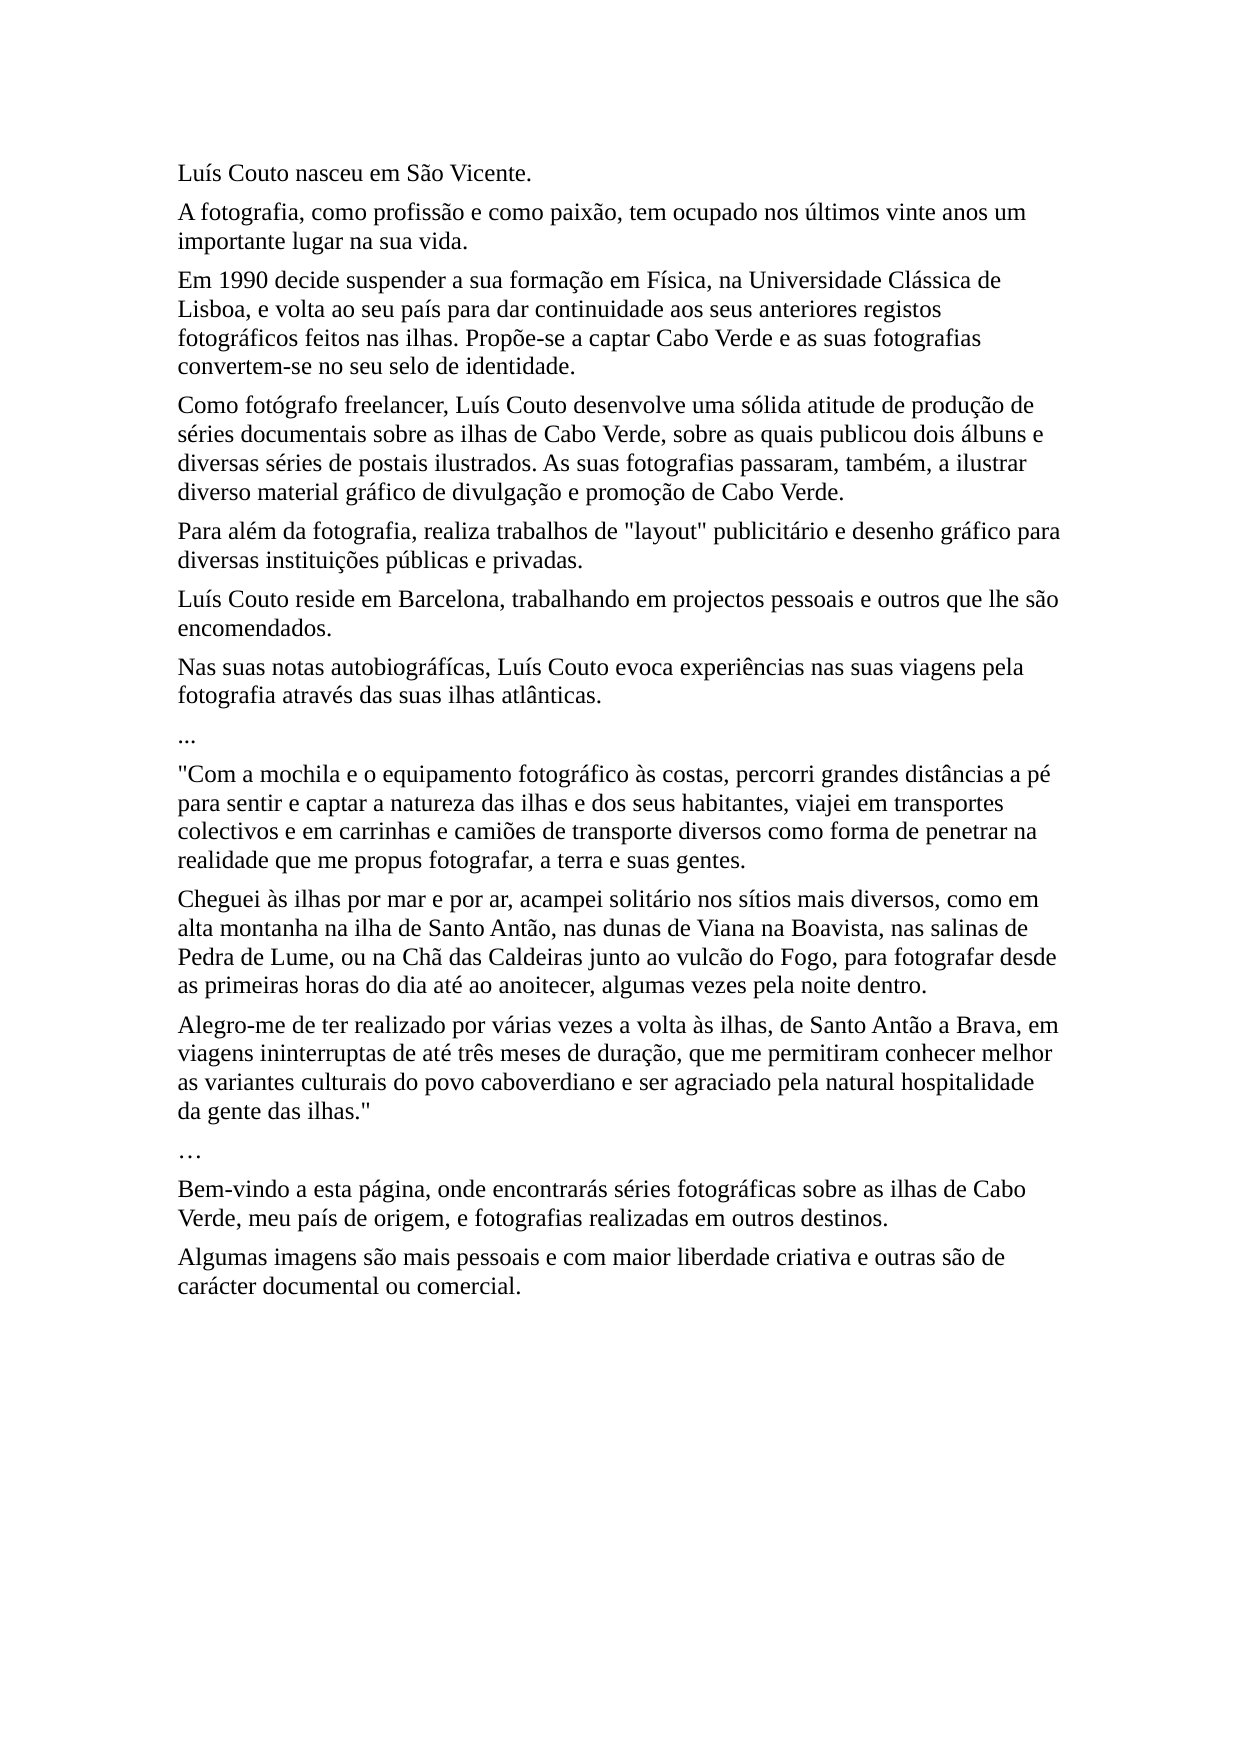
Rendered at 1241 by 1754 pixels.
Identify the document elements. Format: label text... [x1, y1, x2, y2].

text Luís Couto nasceu em São Vicente. [177, 158, 1063, 187]
text Alegro-me de ter realizado por várias vezes a volta às ilhas, de Santo Antão a Brava, em viagens ininterruptas de até três meses de duração, que me permitiram conhecer melhor as variantes culturais do povo caboverdiano e ser agraciado pela natural hospitalidade da gente das ilhas." [177, 1010, 1063, 1125]
text Luís Couto reside em Barcelona, trabalhando em projectos pessoais e outros que lhe são encomendados. [177, 584, 1063, 641]
text Algumas imagens são mais pessoais e com maior liberdade criativa e outras são de carácter documental ou comercial. [177, 1242, 1063, 1300]
text Nas suas notas autobiográfícas, Luís Couto evoca experiências nas suas viagens pela fotografia através das suas ilhas atlânticas. [177, 652, 1063, 709]
text Para além da fotografia, realiza trabalhos de "layout" publicitário e desenho gráfico para diversas instituições públicas e privadas. [177, 516, 1063, 573]
text ... [177, 720, 1063, 748]
text Em 1990 decide suspender a sua formação em Física, na Universidade Clássica de Lisboa, e volta ao seu país para dar continuidade aos seus anteriores registos fotográficos feitos nas ilhas. Propõe-se a captar Cabo Verde e as suas fotografias convertem-se no seu selo de identidade. [177, 265, 1063, 380]
text A fotografia, como profissão e como paixão, tem ocupado nos últimos vinte anos um importante lugar na sua vida. [177, 197, 1063, 255]
text Bem-vindo a esta página, onde encontrarás séries fotográficas sobre as ilhas de Cabo Verde, meu país de origem, e fotografias realizadas em outros destinos. [177, 1174, 1063, 1232]
text Cheguei às ilhas por mar e por ar, acampei solitário nos sítios mais diversos, como em alta montanha na ilha de Santo Antão, nas dunas de Viana na Boavista, nas salinas de Pedra de Lume, ou na Chã das Caldeiras junto ao vulcão do Fogo, para fotografar desde as primeiras horas do dia até ao anoitecer, algumas vezes pela noite dentro. [177, 884, 1063, 999]
text Como fotógrafo freelancer, Luís Couto desenvolve uma sólida atitude de produção de séries documentais sobre as ilhas de Cabo Verde, sobre as quais publicou dois álbuns e diversas séries de postais ilustrados. As suas fotografias passaram, também, a ilustrar diverso material gráfico de divulgação e promoção de Cabo Verde. [177, 391, 1063, 506]
text "Com a mochila e o equipamento fotográfico às costas, percorri grandes distâncias a pé para sentir e captar a natureza das ilhas e dos seus habitantes, viajei em transportes colectivos e em carrinhas e camiões de transporte diversos como forma de penetrar na realidade que me propus fotografar, a terra e suas gentes. [177, 759, 1063, 874]
text … [177, 1135, 1063, 1164]
